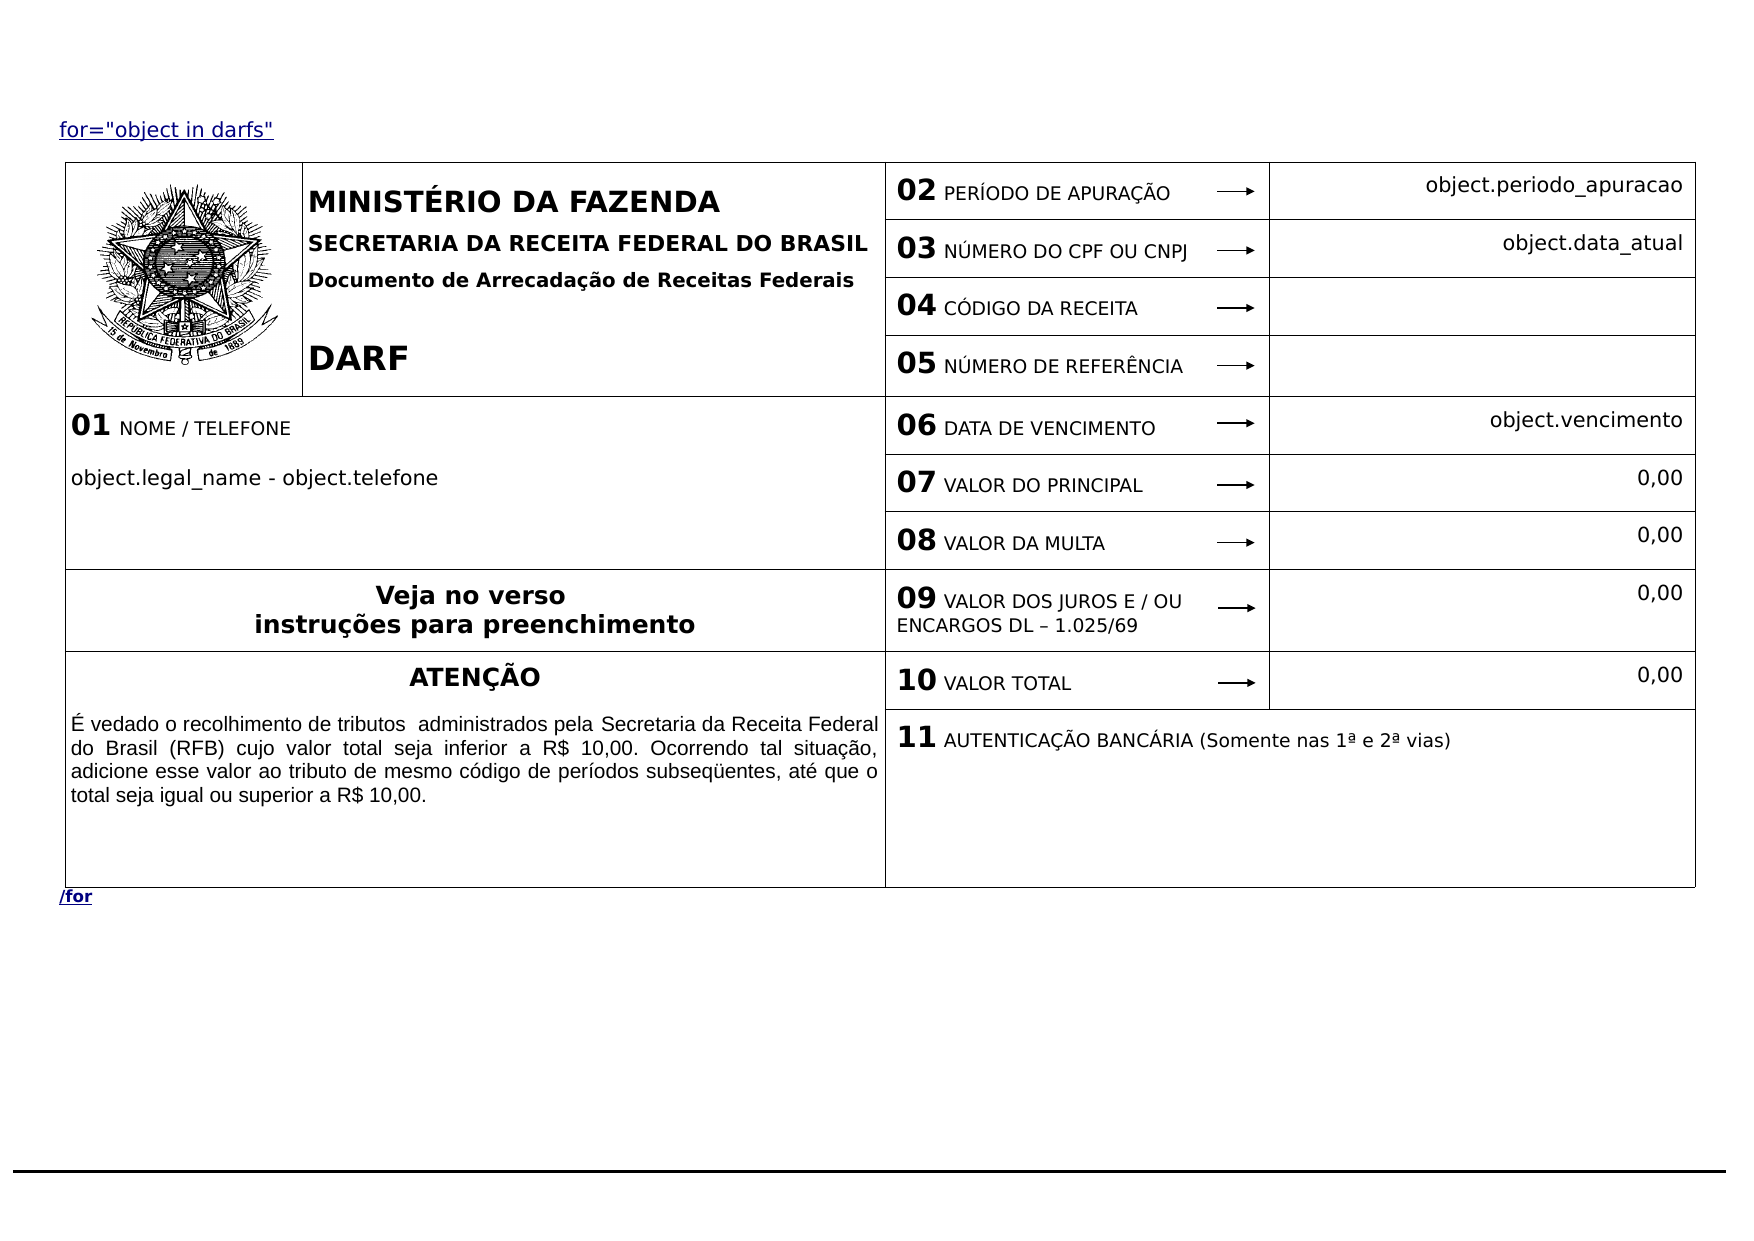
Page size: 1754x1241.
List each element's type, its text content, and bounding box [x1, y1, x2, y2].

table_header [66, 163, 302, 396]
table_cell 0,00 [1270, 455, 1695, 511]
text for="object in darfs" [59, 118, 1695, 142]
table_cell object.vencimento [1270, 397, 1695, 454]
table_cell 0,00 [1270, 652, 1695, 709]
table_cell 04 CÓDIGO DA RECEITA [886, 278, 1269, 334]
table_header MINISTÉRIO DA FAZENDA SECRETARIA DA RECEITA FEDERAL DO BRASIL Documento de Arrecadação de Receitas Federais DARF [303, 163, 885, 396]
table_cell object.data_atual [1270, 220, 1695, 277]
table_cell ATENÇÃO É vedado o recolhimento de tributos administrados pela Secretaria da Receita Federal do Brasil (RFB) cujo valor total seja inferior a R$ 10,00. Ocorrendo tal situação, adicione esse valor ao tributo de mesmo código de períodos subseqüentes, até que o total seja igual ou superior a R$ 10,00. [66, 652, 885, 887]
table_cell 05 NÚMERO DE REFERÊNCIA [886, 336, 1269, 396]
table_cell 07 VALOR DO PRINCIPAL [886, 455, 1269, 511]
table_cell 0,00 [1270, 512, 1695, 569]
table_cell 08 VALOR DA MULTA [886, 512, 1269, 569]
table_header 02 PERÍODO DE APURAÇÃO [886, 163, 1269, 219]
table_cell 10 VALOR TOTAL [886, 652, 1269, 709]
table_cell [1270, 278, 1695, 334]
table_cell 11 AUTENTICAÇÃO BANCÁRIA (Somente nas 1ª e 2ª vias) [886, 710, 1695, 887]
table_cell 06 DATA DE VENCIMENTO [886, 397, 1269, 454]
table_cell 03 NÚMERO DO CPF OU CNPJ [886, 220, 1269, 277]
table_cell [1270, 336, 1695, 396]
table_header object.periodo_apuracao [1270, 163, 1695, 219]
table_cell 0,00 [1270, 570, 1695, 651]
table_cell Veja no verso instruções para preenchimento [66, 570, 885, 651]
table_cell 01 NOME / TELEFONE object.legal_name - object.telefone [66, 397, 885, 569]
text /for [59, 887, 1695, 906]
table_cell 09 VALOR DOS JUROS E / OU ENCARGOS DL – 1.025/69 [886, 570, 1269, 651]
